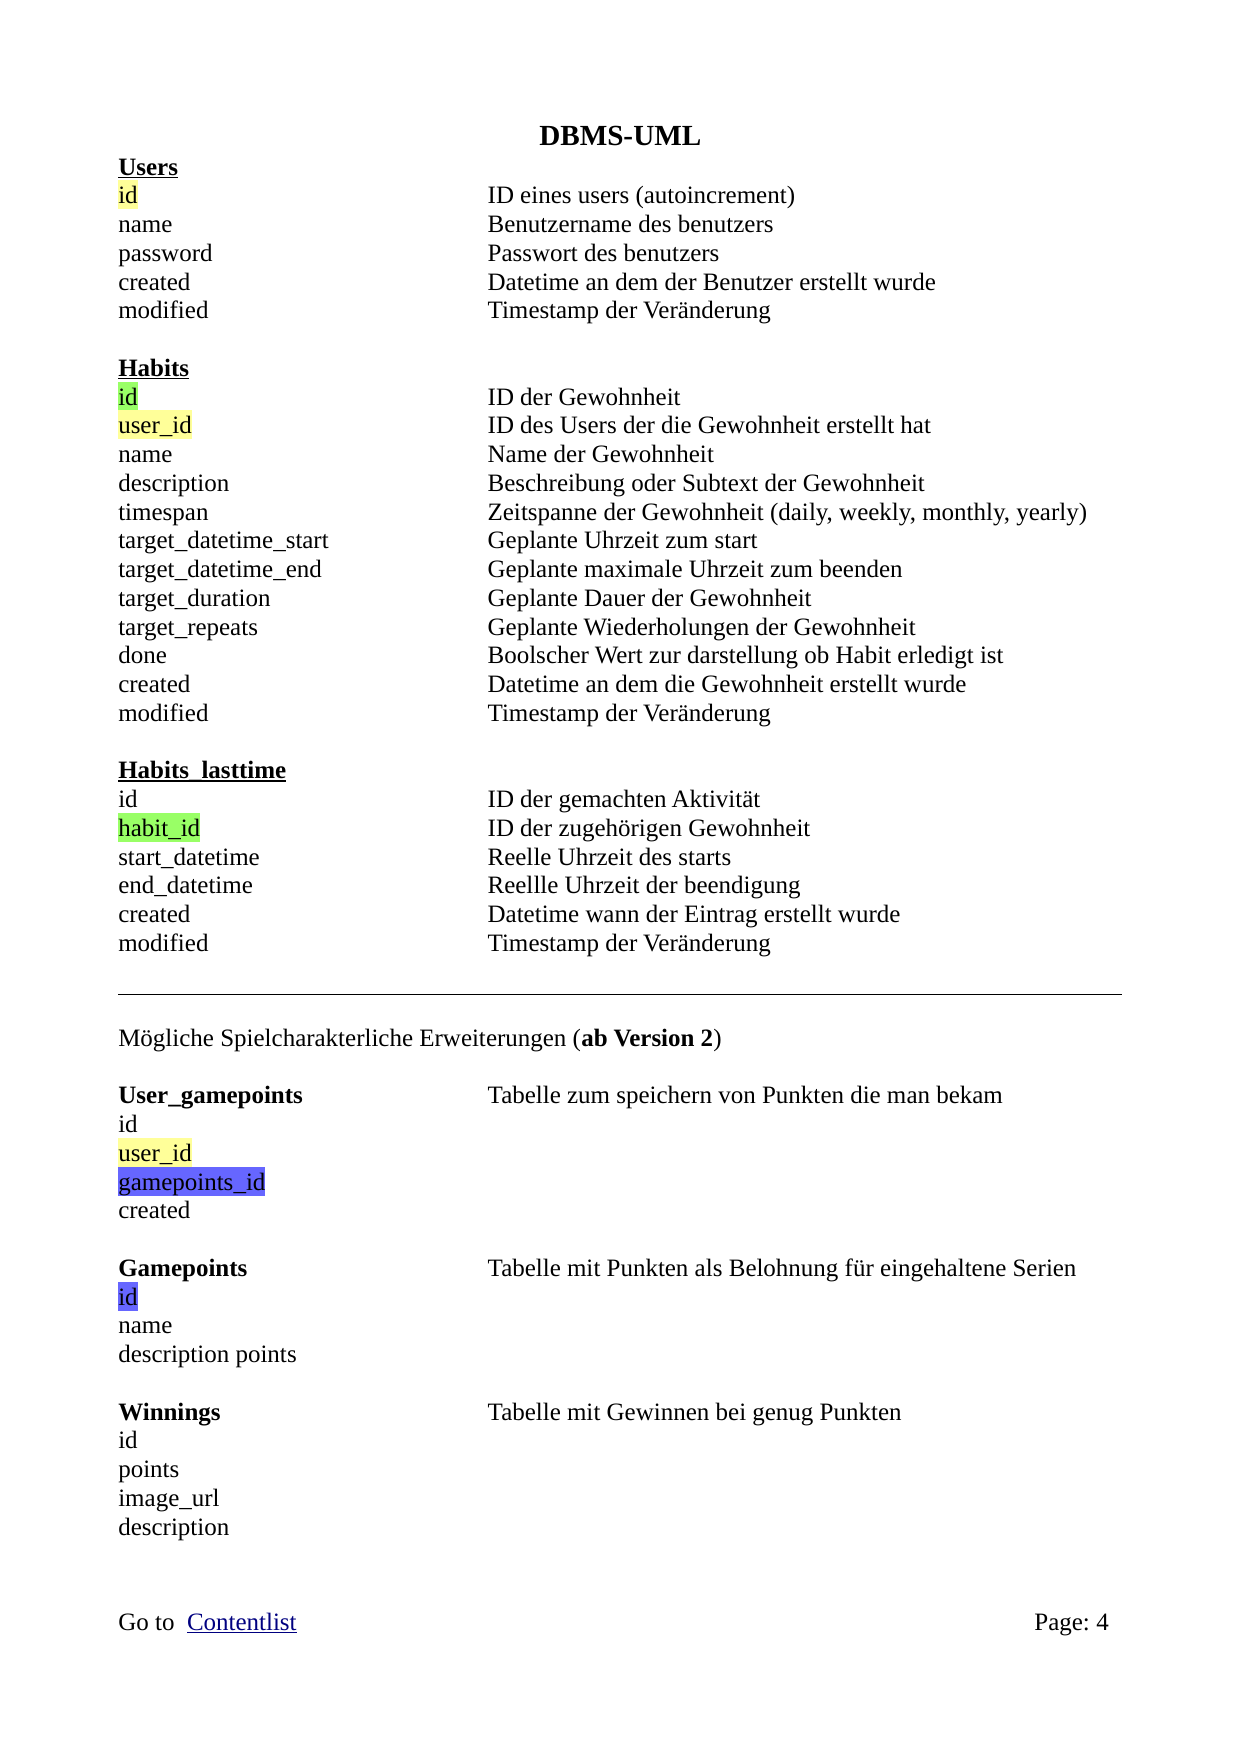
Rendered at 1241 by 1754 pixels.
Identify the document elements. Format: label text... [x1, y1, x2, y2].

text start_datetime Reelle Uhrzeit des starts end_datetime Reellle Uhrzeit der beendigung [118, 842, 1122, 899]
text Mögliche Spielcharakterliche Erweiterungen (ab Version 2) [118, 1023, 1122, 1052]
text target_datetime_start Geplante Uhrzeit zum start target_datetime_end Geplante maximale Uhrzeit zum beenden target_duration Geplante Dauer der Gewohnheit target_repeats Geplante Wiederholungen der Gewohnheit [118, 525, 1122, 640]
text User_gamepoints Tabelle zum speichern von Punkten die man bekam [118, 1081, 1122, 1109]
text Habits [118, 353, 1122, 382]
text name Name der Gewohnheit [118, 439, 1122, 468]
text modified Timestamp der Veränderung [118, 698, 1122, 727]
text created Datetime wann der Eintrag erstellt wurde [118, 899, 1122, 928]
text done Boolscher Wert zur darstellung ob Habit erledigt ist [118, 640, 1122, 669]
text id [118, 1282, 1122, 1311]
text id ID der Gewohnheit [118, 382, 1122, 410]
text description points [118, 1339, 1122, 1368]
text password Passwort des benutzers [118, 238, 1122, 267]
text modified Timestamp der Veränderung [118, 295, 1122, 324]
text modified Timestamp der Veränderung [118, 928, 1122, 957]
text Users id ID eines users (autoincrement) [118, 152, 1122, 209]
text gamepoints_id [118, 1167, 1122, 1196]
text Winnings Tabelle mit Gewinnen bei genug Punkten [118, 1397, 1122, 1426]
text Habits_lasttime id ID der gemachten Aktivität habit_id ID der zugehörigen Gewohnheit [118, 755, 1122, 842]
text created Datetime an dem die Gewohnheit erstellt wurde [118, 669, 1122, 698]
text id points [118, 1426, 1122, 1483]
text description [118, 1512, 1122, 1541]
text created Datetime an dem der Benutzer erstellt wurde [118, 267, 1122, 295]
text description Beschreibung oder Subtext der Gewohnheit [118, 468, 1122, 497]
text id [118, 1109, 1122, 1138]
text created Gamepoints Tabelle mit Punkten als Belohnung für eingehaltene Serien [118, 1196, 1122, 1282]
text timespan Zeitspanne der Gewohnheit (daily, weekly, monthly, yearly) [118, 497, 1122, 525]
text user_id ID des Users der die Gewohnheit erstellt hat [118, 410, 1122, 439]
text user_id [118, 1138, 1122, 1167]
text name Benutzername des benutzers [118, 209, 1122, 238]
text DBMS-UML [118, 118, 1122, 152]
text image_url [118, 1483, 1122, 1512]
text name [118, 1311, 1122, 1339]
